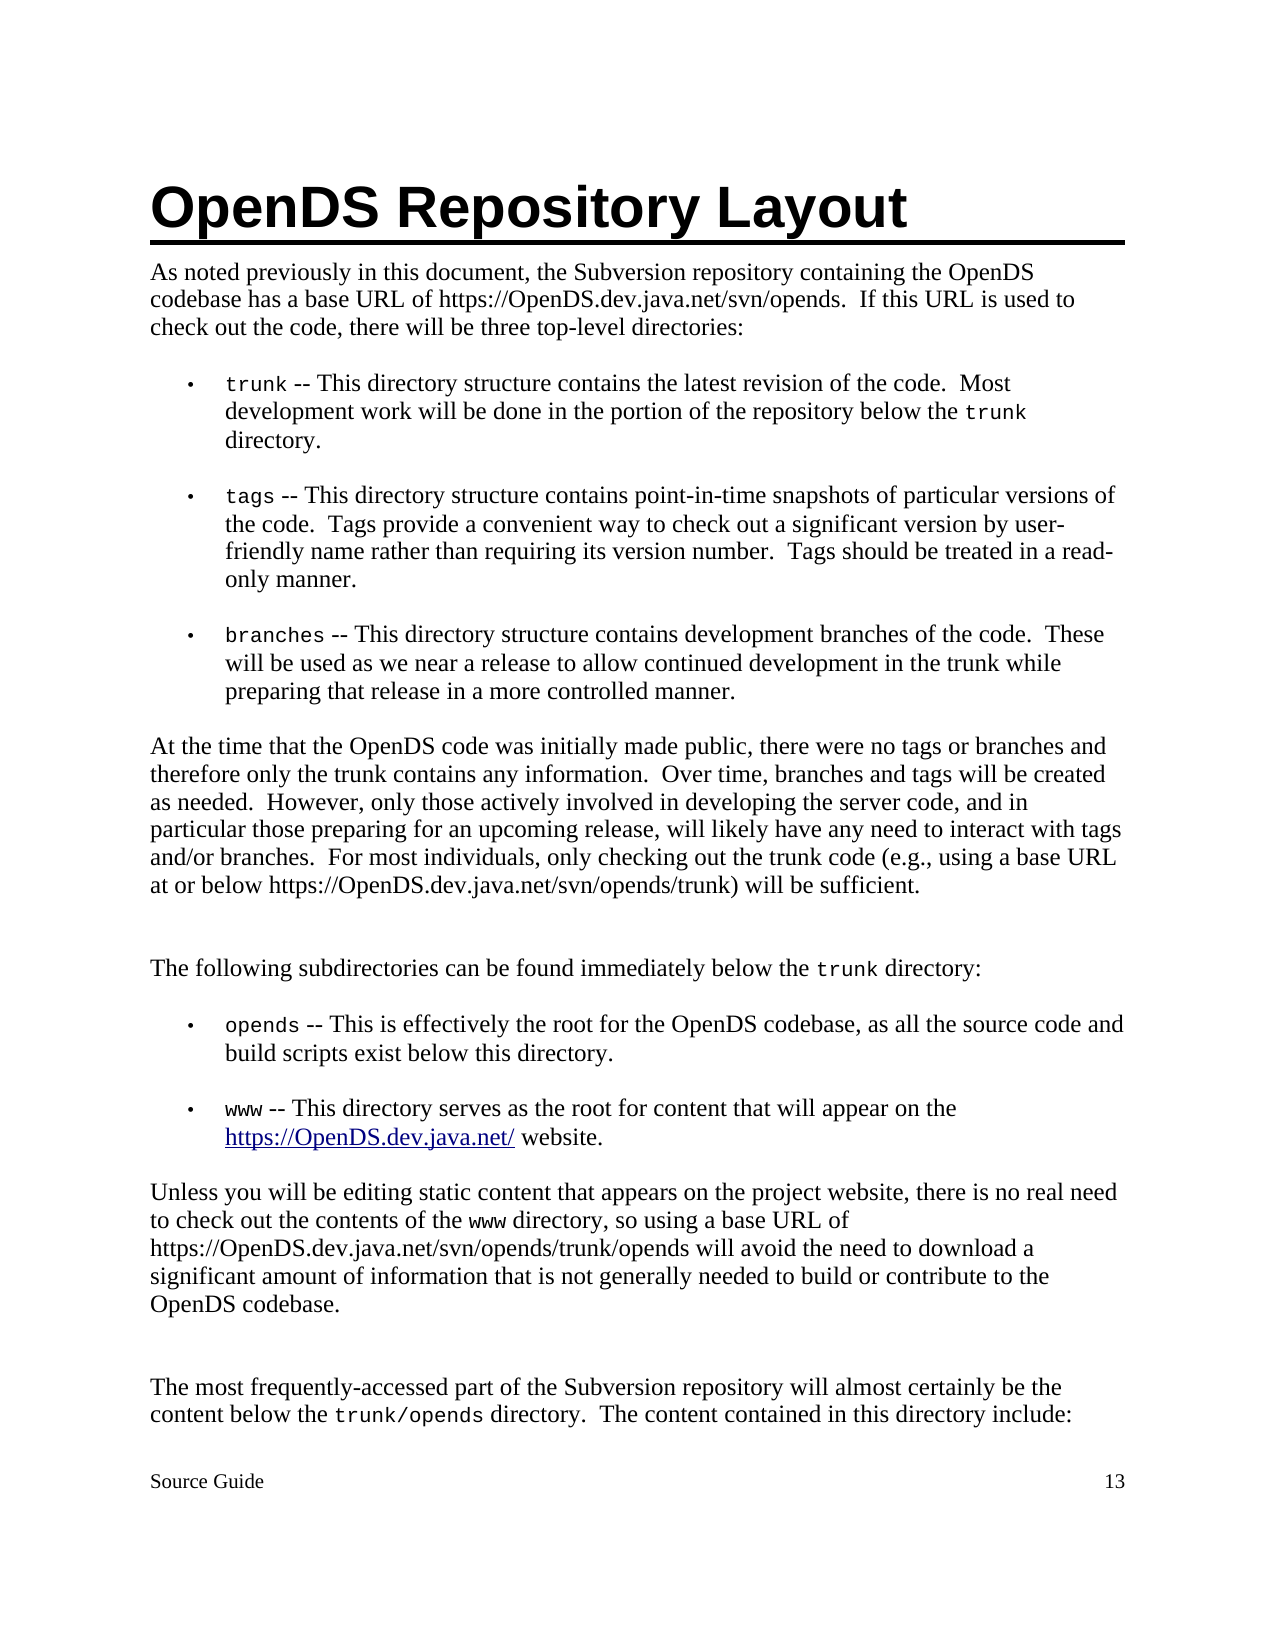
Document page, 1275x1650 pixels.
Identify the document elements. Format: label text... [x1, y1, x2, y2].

list tags -- This directory structure contains point-in-time snapshots of particular versions of the code. Tags provide a convenient way to check out a significant version by user-friendly name rather than requiring its version number. Tags should be treated in a read-only manner. [187, 481, 1125, 593]
list branches -- This directory structure contains development branches of the code. These will be used as we near a release to allow continued development in the trunk while preparing that release in a more controlled manner. [187, 621, 1125, 704]
list opends -- This is effectively the root for the OpenDS codebase, as all the source code and build scripts exist below this directory. [187, 1010, 1125, 1066]
text At the time that the OpenDS code was initially made public, there were no tags or branches and therefore only the trunk contains any information. Over time, branches and tags will be created as needed. However, only those actively involved in developing the server code, and in particular those preparing for an upcoming release, will likely have any need to interact with tags and/or branches. For most individuals, only checking out the trunk code (e.g., using a base URL at or below https://OpenDS.dev.java.net/svn/opends/trunk) will be sufficient. [150, 732, 1125, 898]
text As noted previously in this document, the Subversion repository containing the OpenDS codebase has a base URL of https://OpenDS.dev.java.net/svn/opends. If this URL is used to check out the code, there will be three top-level directories: [150, 258, 1125, 341]
text The most frequently-accessed part of the Subversion repository will almost certainly be the content below the trunk/opends directory. The content contained in this directory include: [150, 1373, 1125, 1429]
text The following subdirectories can be found immediately below the trunk directory: [150, 954, 1125, 982]
list www -- This directory serves as the root for content that will appear on the https://OpenDS.dev.java.net/ website. [187, 1094, 1125, 1150]
list trunk -- This directory structure contains the latest revision of the code. Most development work will be done in the portion of the repository below the trunk directory. [187, 369, 1125, 453]
text Unless you will be editing static content that appears on the project website, there is no real need to check out the contents of the www directory, so using a base URL of https://OpenDS.dev.java.net/svn/opends/trunk/opends will avoid the need to download a significant amount of information that is not generally needed to build or contribute to the OpenDS codebase. [150, 1178, 1125, 1317]
subtitle OpenDS Repository Layout [150, 175, 1125, 240]
